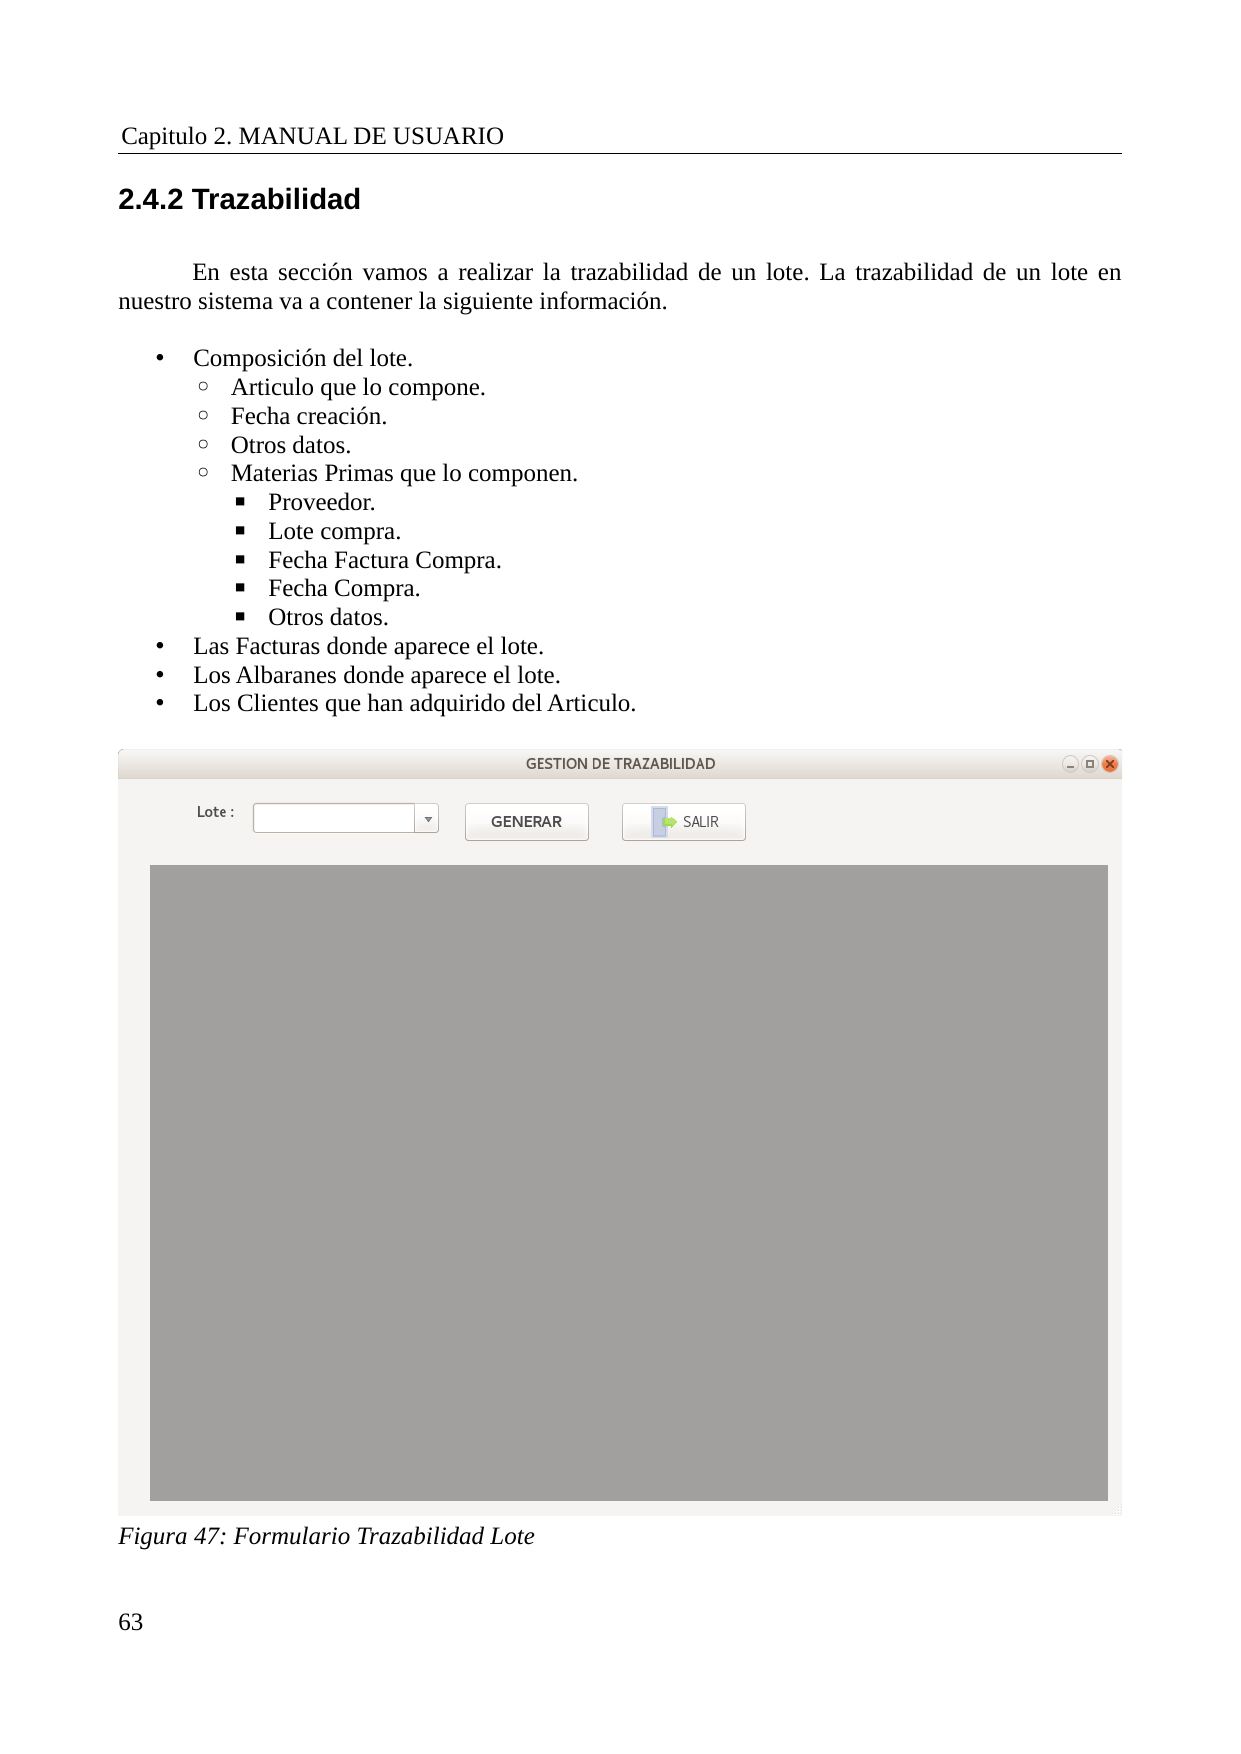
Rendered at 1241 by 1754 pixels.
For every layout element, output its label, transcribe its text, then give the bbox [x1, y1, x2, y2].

list Fecha Compra. [231, 573, 1122, 602]
list Composición del lote. [156, 343, 1122, 372]
list Las Facturas donde aparece el lote. [156, 631, 1122, 660]
list Materias Primas que lo componen. [193, 458, 1122, 487]
list Fecha Factura Compra. [231, 545, 1122, 573]
list Otros datos. [193, 430, 1122, 458]
list Articulo que lo compone. [193, 372, 1122, 401]
list Proveedor. [231, 487, 1122, 516]
list Lote compra. [231, 516, 1122, 545]
text Figura 47: Formulario Trazabilidad Lote [118, 1516, 1122, 1550]
text En esta sección vamos a realizar la trazabilidad de un lote. La trazabilidad de un lote en nuestro sistema va a contener la siguiente información. [118, 257, 1122, 315]
picture [118, 749, 1123, 1516]
list Los Albaranes donde aparece el lote. [156, 660, 1122, 688]
subtitle 2.4.2 Trazabilidad [118, 182, 1122, 216]
list Otros datos. [231, 602, 1122, 631]
list Los Clientes que han adquirido del Articulo. [156, 688, 1122, 717]
list Fecha creación. [193, 401, 1122, 430]
